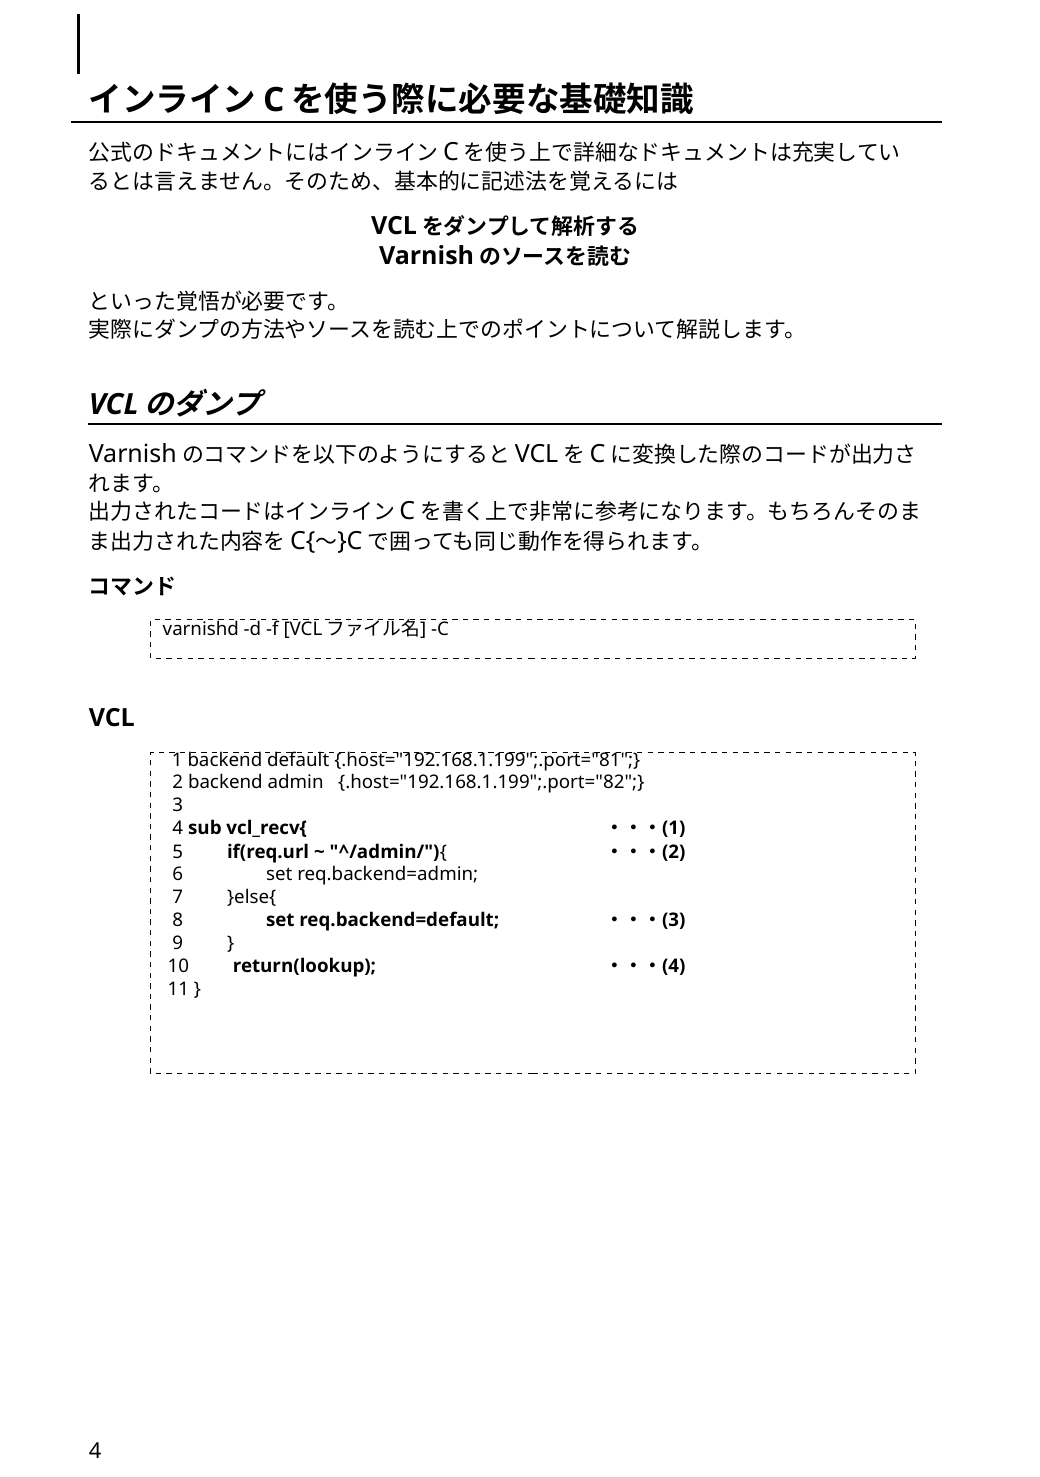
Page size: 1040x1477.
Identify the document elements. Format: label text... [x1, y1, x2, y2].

text コマンド [88, 569, 921, 601]
subtitle インラインCを使う際に必要な基礎知識 [88, 72, 921, 121]
subtitle VCLのダンプ [88, 381, 921, 423]
text varnishd -d -f [VCLファイル名] -C [162, 613, 921, 641]
text VCL [88, 700, 921, 734]
text 公式のドキュメントにはインラインCを使う上で詳細なドキュメントは充実しているとは言えません。そのため、基本的に記述法を覚えるには [88, 134, 921, 195]
text VCLをダンプして解析する Varnishのソースを読む [88, 208, 921, 272]
text Varnishのコマンドを以下のようにするとVCLをCに変換した際のコードが出力されます。 出力されたコードはインラインCを書く上で非常に参考になります。もちろんそのまま出力された内容をC{～}Cで囲っても同じ動作を得られます。 [88, 436, 921, 557]
text といった覚悟が必要です。 実際にダンプの方法やソースを読む上でのポイントについて解説します。 [88, 284, 921, 343]
text 1 backend default {.host="192.168.1.199";.port="81";} 2 backend admin {.host="192.168.1.199";.port="82";} 3 4 sub vcl_recv{ ・・・(1) 5 if(req.url ~ "^/admin/"){ ・・・(2) 6 set req.backend=admin; 7 }else{ 8 set req.backend=default; ・・・(3) 9 } 10 return(lookup); ・・・(4) 11 } [162, 746, 921, 1001]
